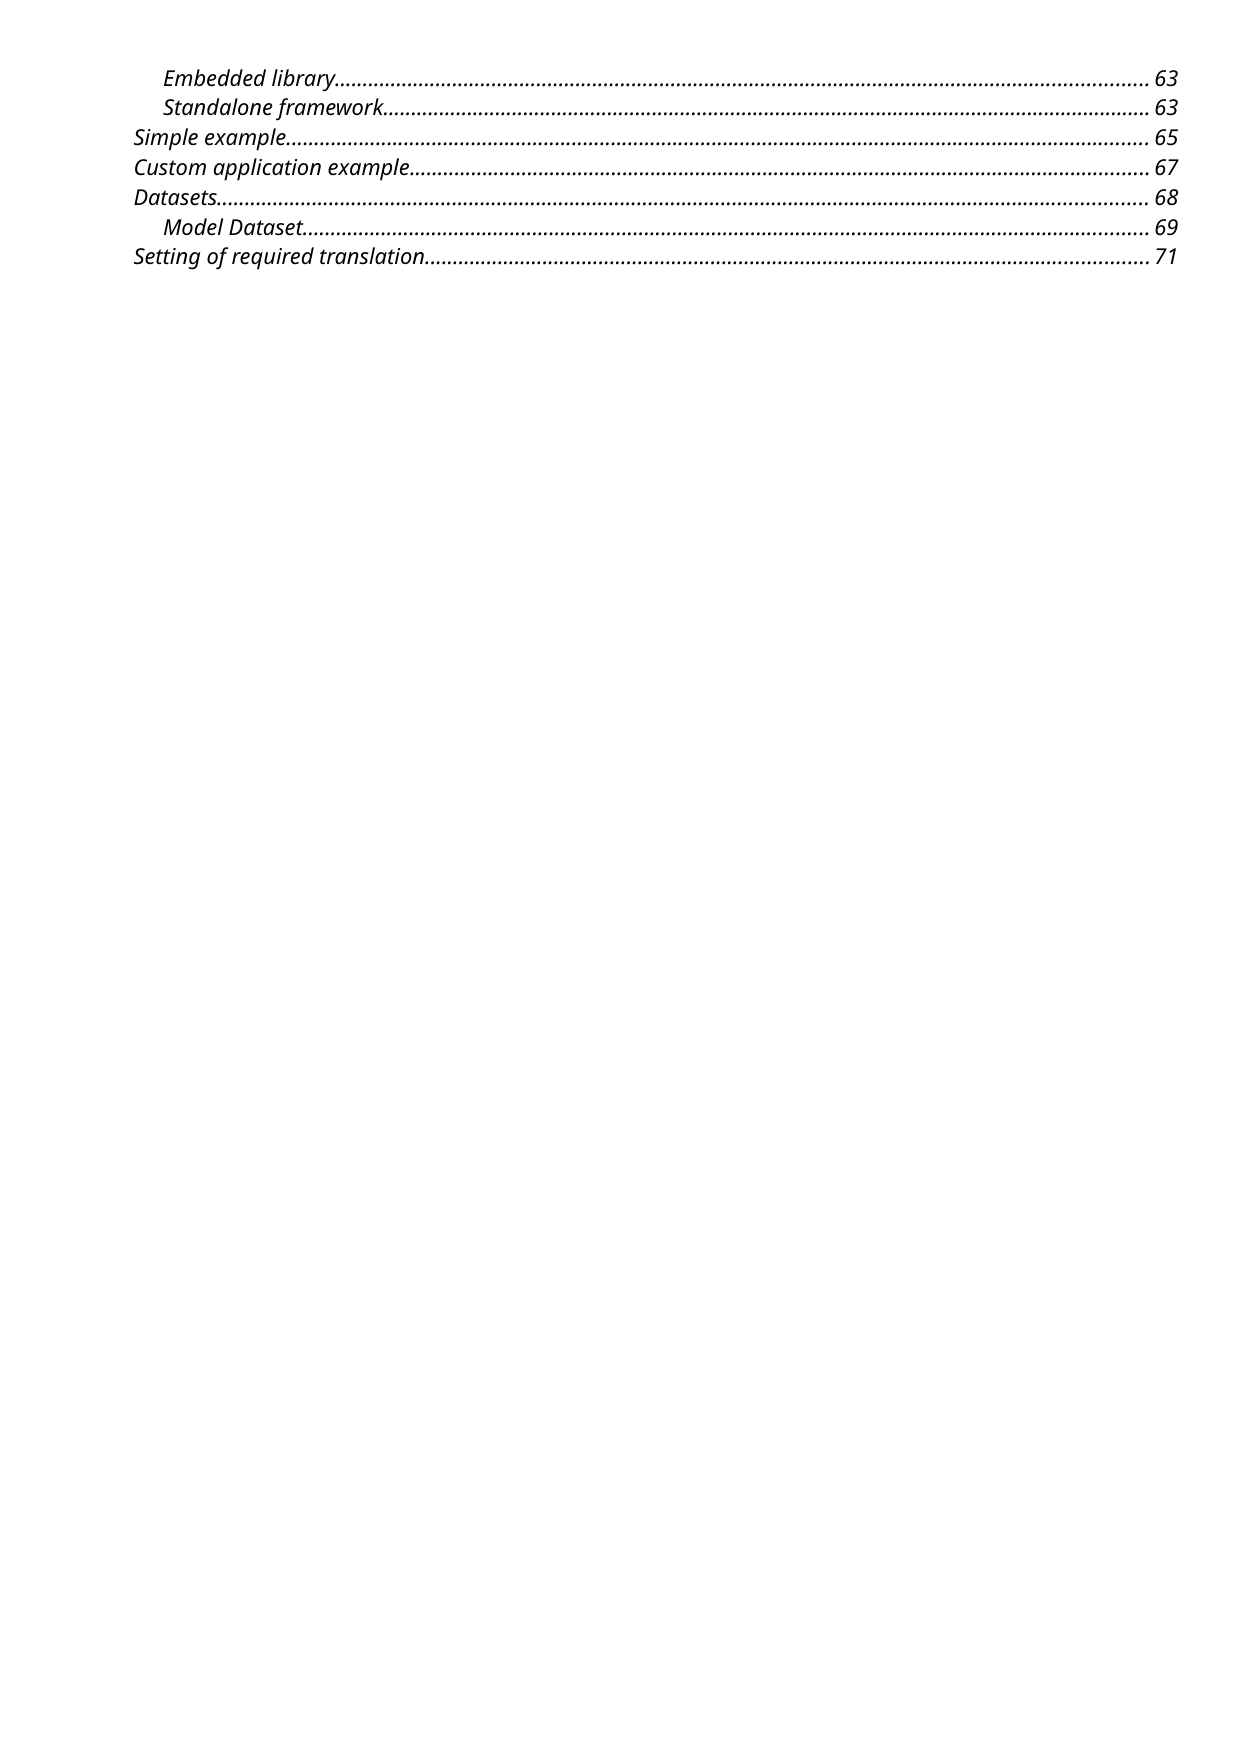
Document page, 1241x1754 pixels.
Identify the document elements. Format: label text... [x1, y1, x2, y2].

text Setting of required translation 71 [133, 241, 1181, 271]
text Datasets 68 [133, 182, 1181, 211]
text Standalone framework 63 [163, 92, 1181, 122]
text Custom application example 67 [133, 152, 1181, 182]
text Embedded library 63 [163, 62, 1181, 92]
text Model Dataset 69 [163, 211, 1181, 241]
text Simple example 65 [133, 122, 1181, 152]
